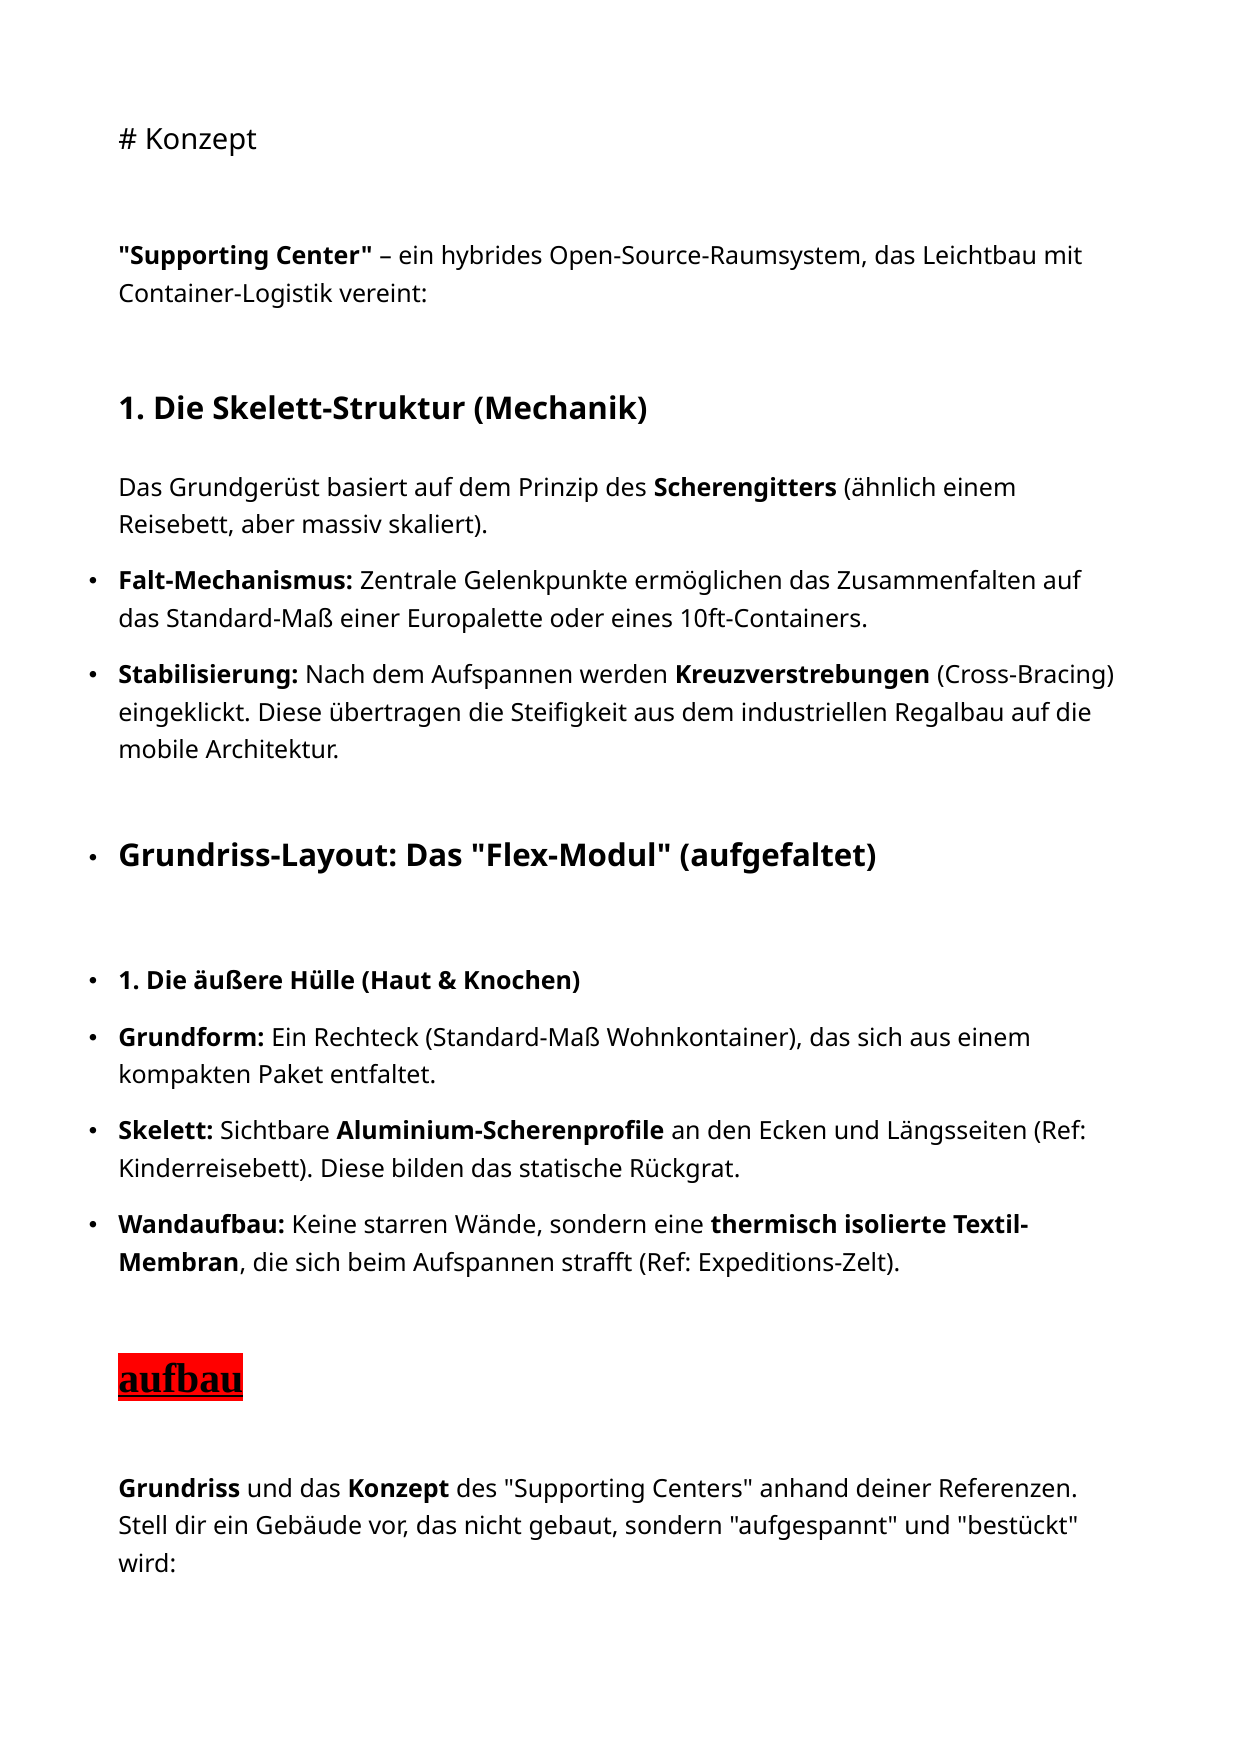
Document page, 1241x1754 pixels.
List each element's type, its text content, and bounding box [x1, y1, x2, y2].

list Grundform: Ein Rechteck (Standard-Maß Wohnkontainer), das sich aus einem kompakten Paket entfaltet. [118, 1016, 1122, 1091]
text # Konzept [118, 118, 1122, 158]
list Skelett: Sichtbare Aluminium-Scherenprofile an den Ecken und Längsseiten (Ref: Kinderreisebett). Diese bilden das statische Rückgrat. [118, 1109, 1122, 1184]
text aufbau [118, 1353, 1122, 1401]
text Das Grundgerüst basiert auf dem Prinzip des Scherengitters (ähnlich einem Reisebett, aber massiv skaliert). [118, 466, 1122, 541]
text "Supporting Center" – ein hybrides Open-Source-Raumsystem, das Leichtbau mit Container-Logistik vereint: [118, 234, 1122, 309]
list Wandaufbau: Keine starren Wände, sondern eine thermisch isolierte Textil-Membran, die sich beim Aufspannen strafft (Ref: Expeditions-Zelt). [118, 1203, 1122, 1278]
text Grundriss und das Konzept des "Supporting Centers" anhand deiner Referenzen. Stell dir ein Gebäude vor, das nicht gebaut, sondern "aufgespannt" und "bestückt" wird: [118, 1467, 1122, 1579]
list Stabilisierung: Nach dem Aufspannen werden Kreuzverstrebungen (Cross-Bracing) eingeklickt. Diese übertragen die Steifigkeit aus dem industriellen Regalbau auf die mobile Architektur. [118, 653, 1122, 766]
list Falt-Mechanismus: Zentrale Gelenkpunkte ermöglichen das Zusammenfalten auf das Standard-Maß einer Europalette oder eines 10ft-Containers. [118, 559, 1122, 634]
list Grundriss-Layout: Das "Flex-Modul" (aufgefaltet) [118, 831, 1122, 875]
list 1. Die äußere Hülle (Haut & Knochen) [118, 959, 1122, 997]
text 1. Die Skelett-Struktur (Mechanik) [118, 384, 1122, 428]
